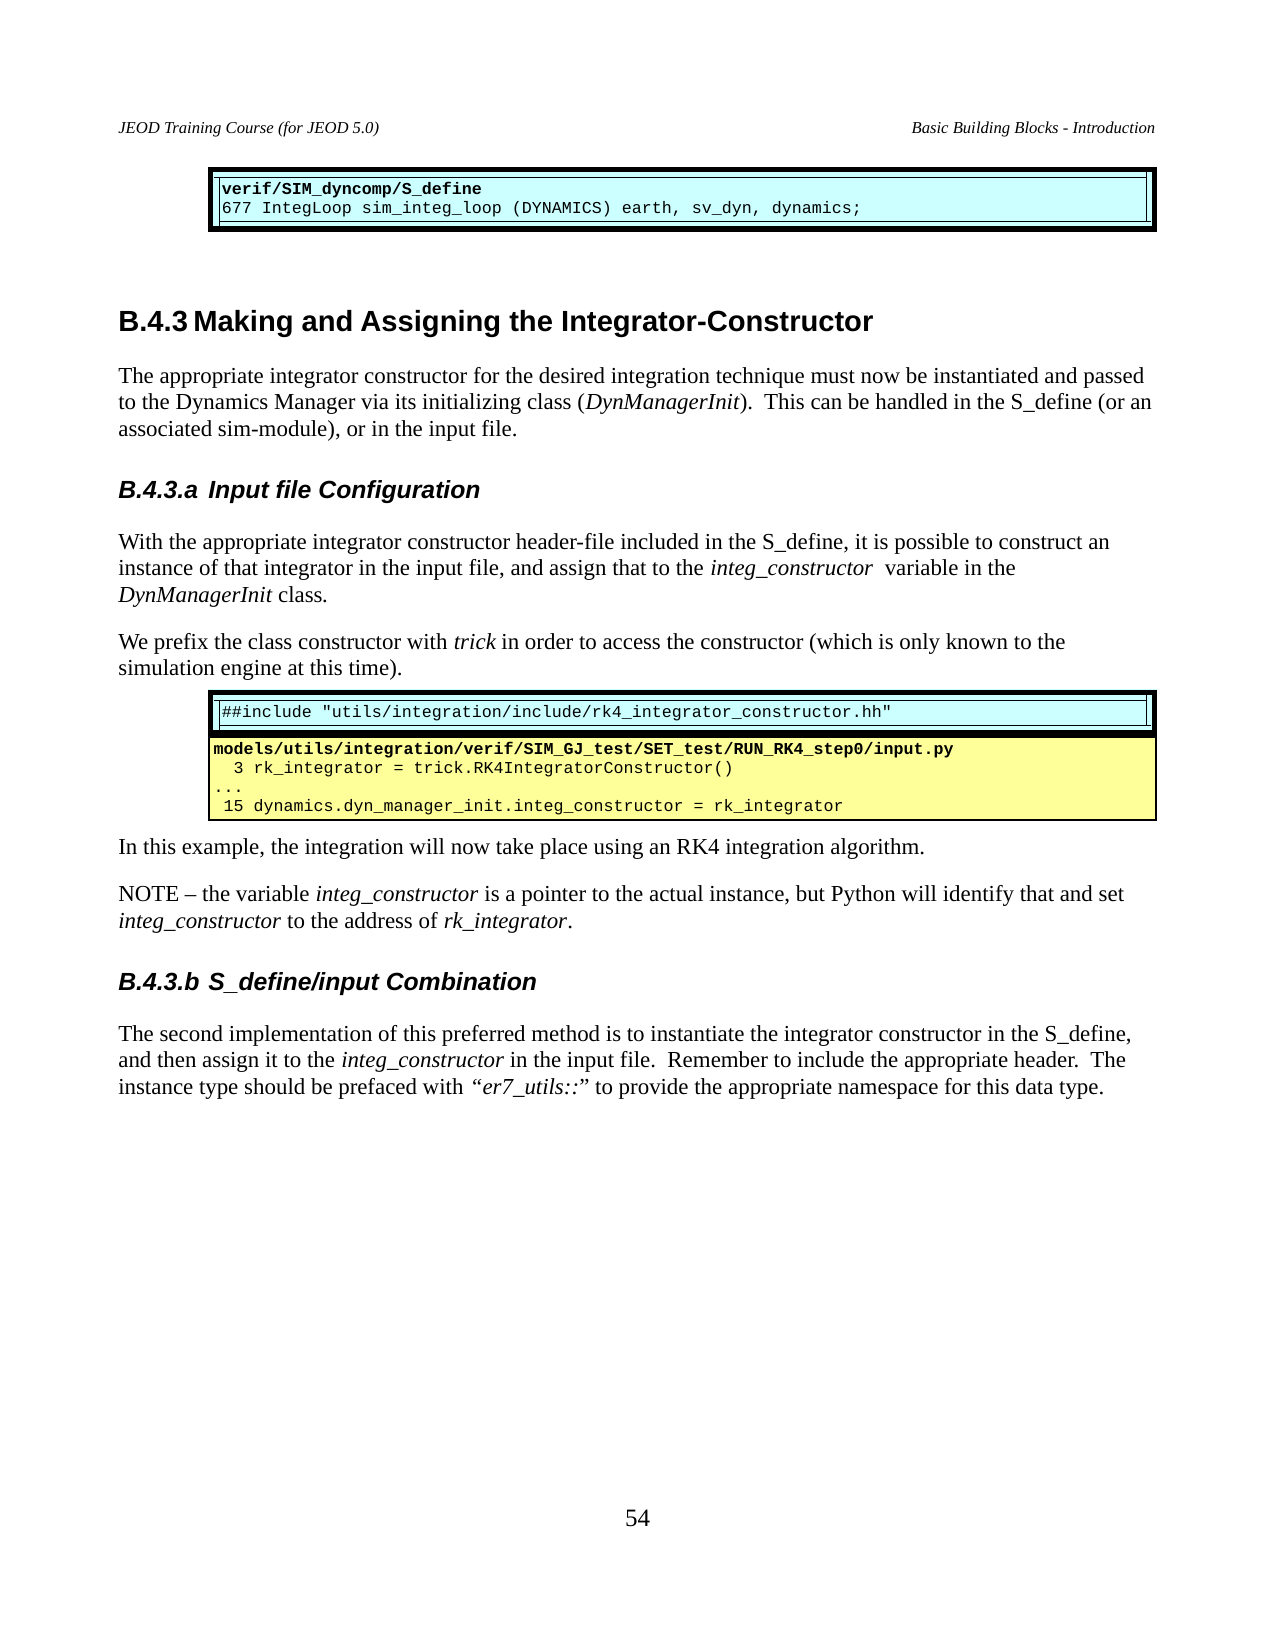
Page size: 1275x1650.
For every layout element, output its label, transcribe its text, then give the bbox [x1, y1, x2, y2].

text 3 rk_integrator = trick.RK4IntegratorConstructor() [210, 754, 1155, 773]
text The second implementation of this preferred method is to instantiate the integrator constructor in the S_define, and then assign it to the integ_constructor in the input file. Remember to include the appropriate header. The instance type should be prefaced with “er7_utils::” to provide the appropriate namespace for this data type. [118, 1020, 1157, 1099]
subtitle Making and Assigning the Integrator-Constructor [118, 304, 1157, 337]
text [220, 222, 1152, 226]
text The appropriate integrator constructor for the desired integration technique must now be instantiated and passed to the Dynamics Manager via its initializing class (DynManagerInit). This can be handled in the S_define (or an associated sim-module), or in the input file. [118, 362, 1157, 441]
text verif/SIM_dyncomp/S_define [220, 178, 1146, 186]
subtitle S_define/input Combination [118, 967, 1157, 996]
text verif/SIM_dyncomp/S_define [213, 172, 1146, 177]
text ##include "utils/integration/include/rk4_integrator_constructor.hh" [220, 701, 1146, 725]
text NOTE – the variable integ_constructor is a pointer to the actual instance, but Python will identify that and set integ_constructor to the address of rk_integrator. [118, 880, 1157, 933]
subtitle Input file Configuration [118, 475, 1157, 503]
text 677 IntegLoop sim_integ_loop (DYNAMICS) earth, sv_dyn, dynamics; [220, 186, 1146, 221]
text [213, 695, 1146, 700]
text ... [210, 773, 1155, 792]
text We prefix the class constructor with trick in order to access the constructor (which is only known to the simulation engine at this time). [118, 628, 1157, 681]
text In this example, the integration will now take place using an RK4 integration algorithm. [118, 833, 1157, 859]
text With the appropriate integrator constructor header-file included in the S_define, it is possible to construct an instance of that integrator in the input file, and assign that to the integ_constructor variable in the DynManagerInit class. [118, 528, 1157, 607]
text 15 dynamics.dyn_manager_init.integ_constructor = rk_integrator [210, 792, 1155, 819]
text [220, 726, 1152, 730]
text models/utils/integration/verif/SIM_GJ_test/SET_test/RUN_RK4_step0/input.py [210, 738, 1155, 754]
